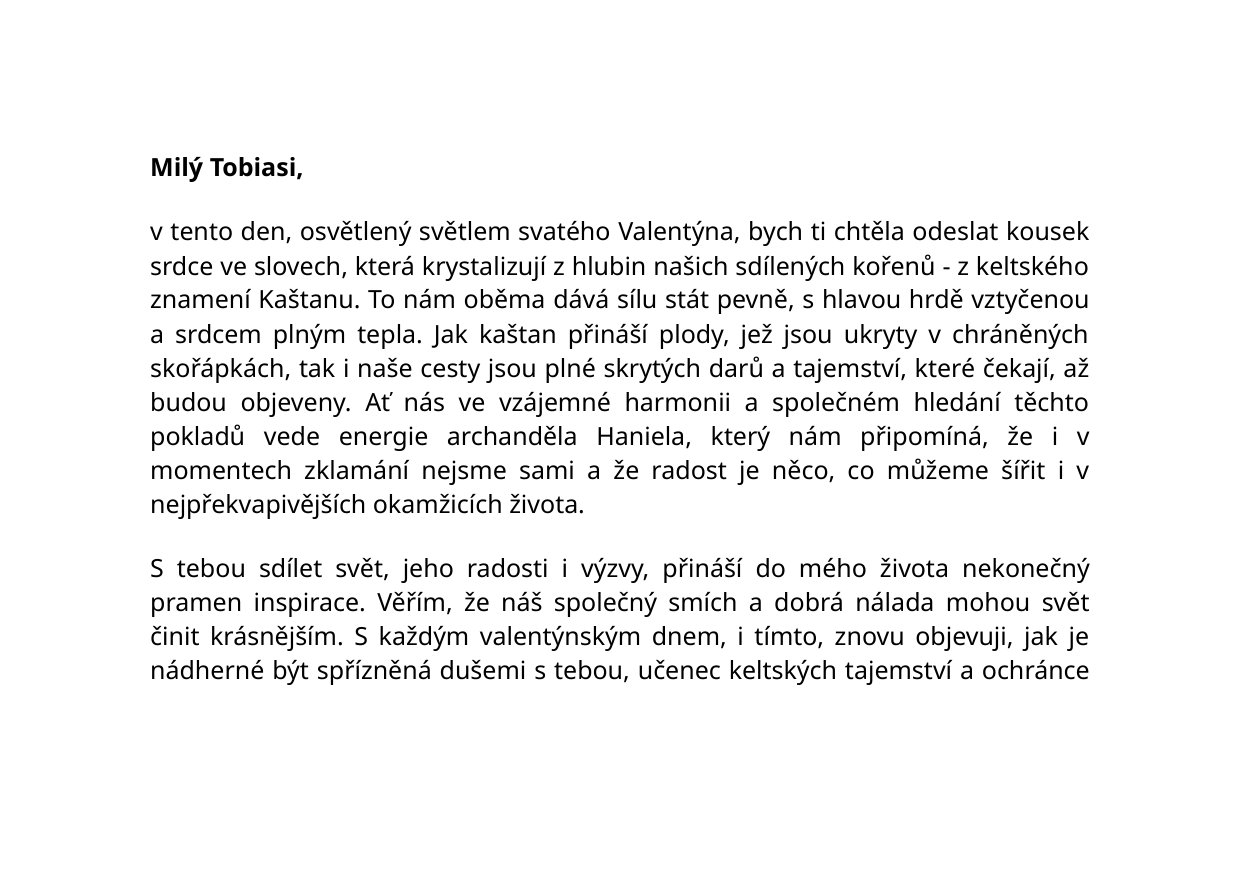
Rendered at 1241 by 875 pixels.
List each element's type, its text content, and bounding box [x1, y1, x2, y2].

text S tebou sdílet svět, jeho radosti i výzvy, přináší do mého života nekonečný pramen inspirace. Věřím, že náš společný smích a dobrá nálada mohou svět činit krásnějším. S každým valentýnským dnem, i tímto, znovu objevuji, jak je nádherné být spřízněná dušemi s tebou, učenec keltských tajemství a ochránce dobré nálady. Ať nás láska, kterou dnes slavíme, posiluje a vede na cestách, které máme před sebou. [150, 551, 1091, 687]
text Milý Tobiasi, [150, 150, 1091, 184]
text v tento den, osvětlený světlem svatého Valentýna, bych ti chtěla odeslat kousek srdce ve slovech, která krystalizují z hlubin našich sdílených kořenů - z keltského znamení Kaštanu. To nám oběma dává sílu stát pevně, s hlavou hrdě vztyčenou a srdcem plným tepla. Jak kaštan přináší plody, jež jsou ukryty v chráněných skořápkách, tak i naše cesty jsou plné skrytých darů a tajemství, které čekají, až budou objeveny. Ať nás ve vzájemné harmonii a společném hledání těchto pokladů vede energie archanděla Haniela, který nám připomíná, že i v momentech zklamání nejsme sami a že radost je něco, co můžeme šířit i v nejpřekvapivějších okamžicích života. [150, 214, 1091, 521]
